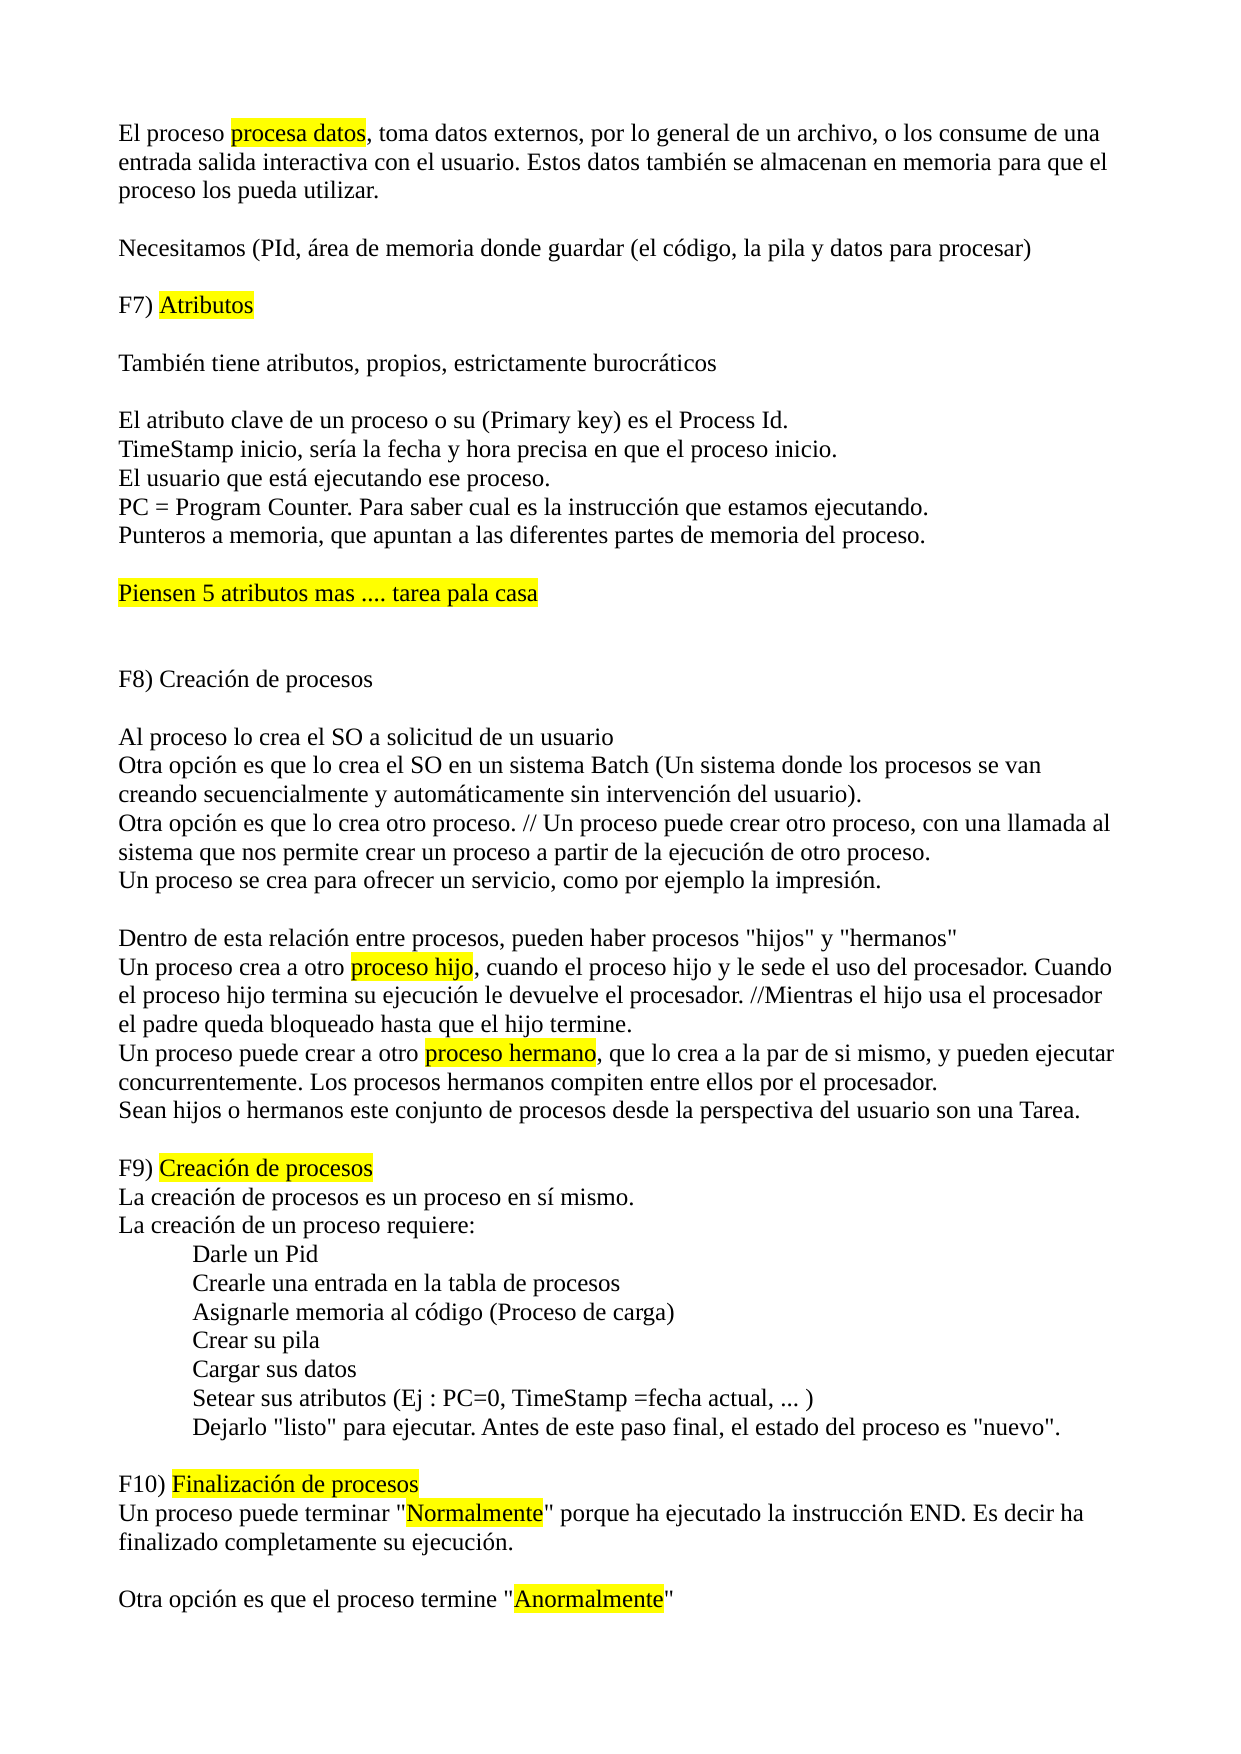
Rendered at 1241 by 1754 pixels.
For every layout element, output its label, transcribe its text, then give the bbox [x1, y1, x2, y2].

text Dejarlo "listo" para ejecutar. Antes de este paso final, el estado del proceso es "nuevo". [118, 1412, 1122, 1441]
text Setear sus atributos (Ej : PC=0, TimeStamp =fecha actual, ... ) [118, 1383, 1122, 1412]
text Un proceso puede terminar "Normalmente" porque ha ejecutado la instrucción END. Es decir ha finalizado completamente su ejecución. [118, 1498, 1122, 1556]
text Dentro de esta relación entre procesos, pueden haber procesos "hijos" y "hermanos" [118, 923, 1122, 952]
text F7) Atributos [118, 291, 1122, 319]
text Asignarle memoria al código (Proceso de carga) [118, 1297, 1122, 1326]
text El atributo clave de un proceso o su (Primary key) es el Process Id. [118, 406, 1122, 434]
text F10) Finalización de procesos [118, 1469, 1122, 1498]
text También tiene atributos, propios, estrictamente burocráticos [118, 348, 1122, 377]
text Darle un Pid [118, 1239, 1122, 1268]
text La creación de un proceso requiere: [118, 1211, 1122, 1239]
text Un proceso se crea para ofrecer un servicio, como por ejemplo la impresión. [118, 866, 1122, 894]
text Piensen 5 atributos mas .... tarea pala casa [118, 578, 1122, 607]
text Al proceso lo crea el SO a solicitud de un usuario [118, 722, 1122, 751]
text Crearle una entrada en la tabla de procesos [118, 1268, 1122, 1297]
text TimeStamp inicio, sería la fecha y hora precisa en que el proceso inicio. [118, 434, 1122, 463]
text Sean hijos o hermanos este conjunto de procesos desde la perspectiva del usuario son una Tarea. [118, 1096, 1122, 1124]
text F9) Creación de procesos [118, 1153, 1122, 1182]
text Otra opción es que lo crea el SO en un sistema Batch (Un sistema donde los procesos se van creando secuencialmente y automáticamente sin intervención del usuario). [118, 751, 1122, 808]
text Crear su pila [118, 1326, 1122, 1354]
text Otra opción es que lo crea otro proceso. // Un proceso puede crear otro proceso, con una llamada al sistema que nos permite crear un proceso a partir de la ejecución de otro proceso. [118, 808, 1122, 866]
text Un proceso crea a otro proceso hijo, cuando el proceso hijo y le sede el uso del procesador. Cuando el proceso hijo termina su ejecución le devuelve el procesador. //Mientras el hijo usa el procesador el padre queda bloqueado hasta que el hijo termine. [118, 952, 1122, 1038]
text PC = Program Counter. Para saber cual es la instrucción que estamos ejecutando. [118, 492, 1122, 521]
text El usuario que está ejecutando ese proceso. [118, 463, 1122, 492]
text Necesitamos (PId, área de memoria donde guardar (el código, la pila y datos para procesar) [118, 233, 1122, 262]
text Un proceso puede crear a otro proceso hermano, que lo crea a la par de si mismo, y pueden ejecutar concurrentemente. Los procesos hermanos compiten entre ellos por el procesador. [118, 1038, 1122, 1096]
text Punteros a memoria, que apuntan a las diferentes partes de memoria del proceso. [118, 521, 1122, 549]
text F8) Creación de procesos [118, 664, 1122, 693]
text La creación de procesos es un proceso en sí mismo. [118, 1182, 1122, 1211]
text Cargar sus datos [118, 1354, 1122, 1383]
text El proceso procesa datos, toma datos externos, por lo general de un archivo, o los consume de una entrada salida interactiva con el usuario. Estos datos también se almacenan en memoria para que el proceso los pueda utilizar. [118, 118, 1122, 204]
text Otra opción es que el proceso termine "Anormalmente" [118, 1584, 1122, 1613]
